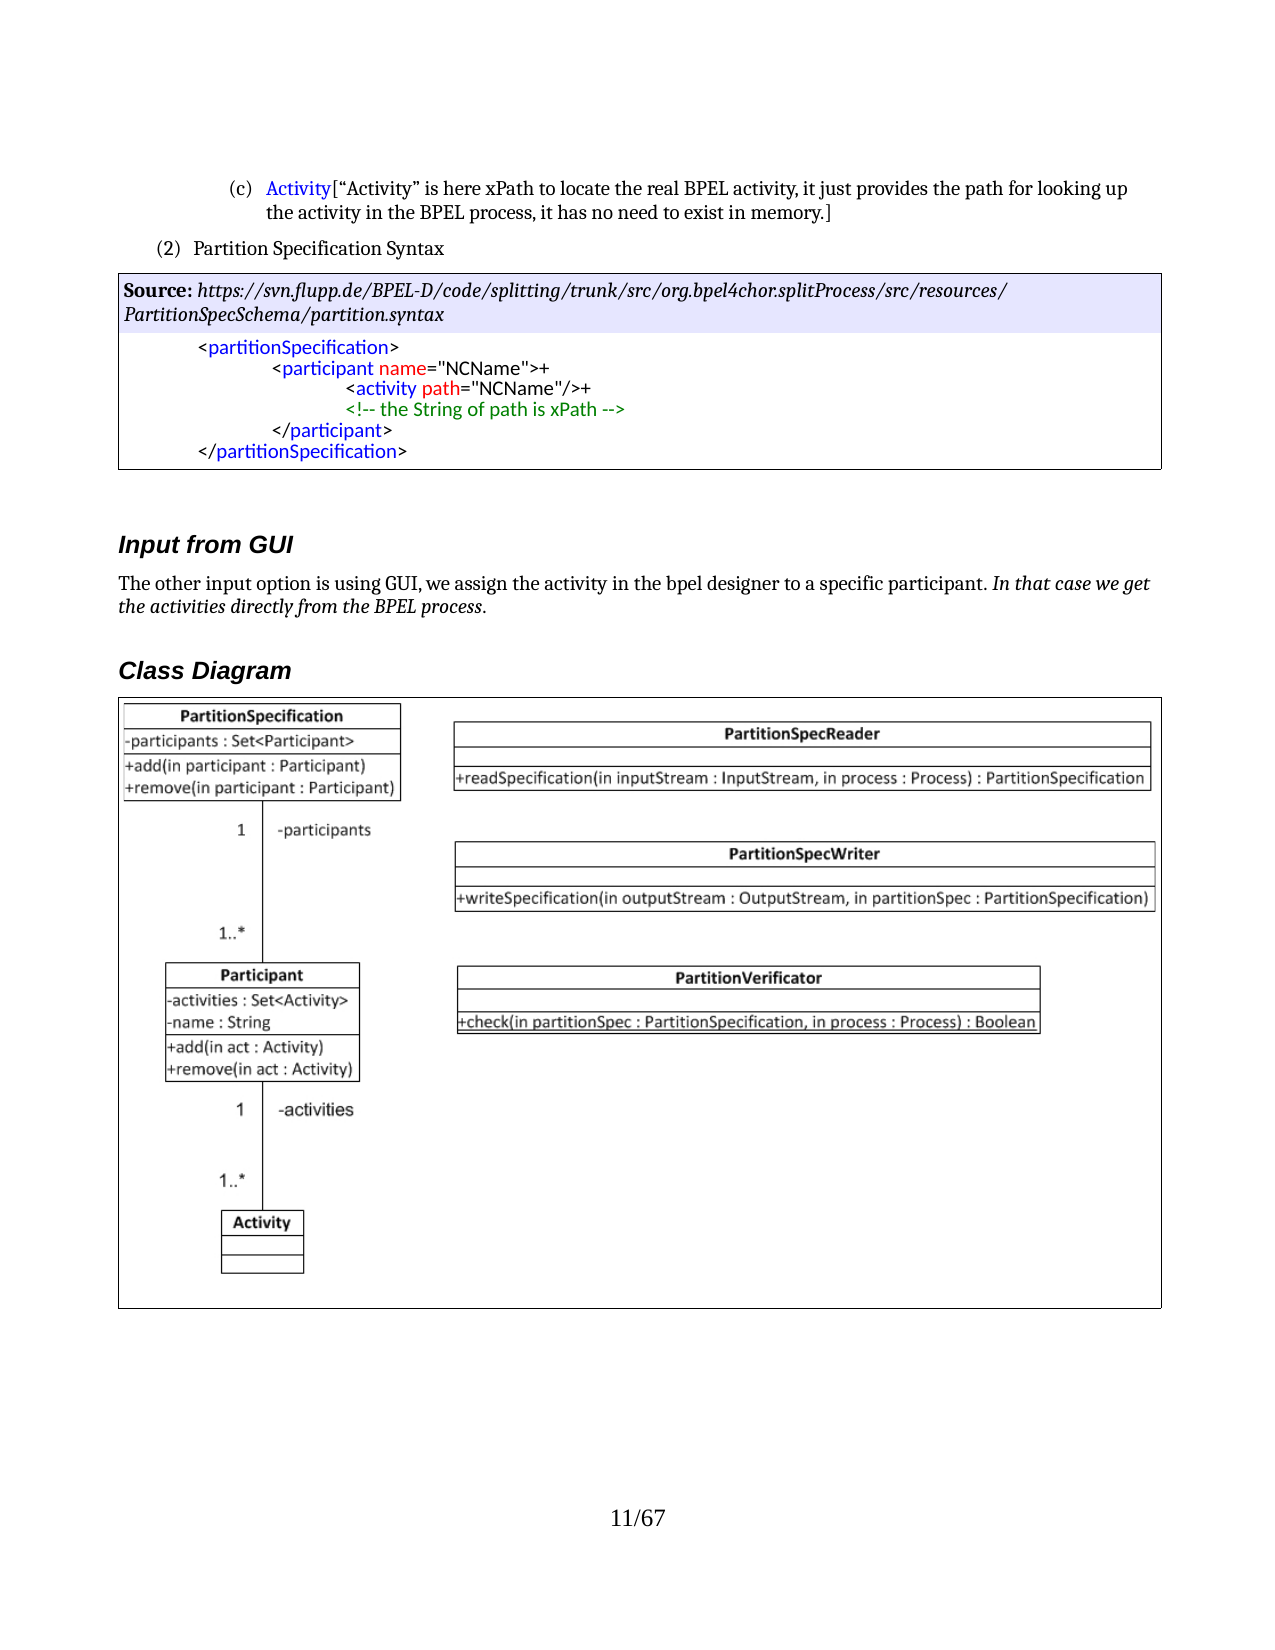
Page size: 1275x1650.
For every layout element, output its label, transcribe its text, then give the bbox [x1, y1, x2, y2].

picture [123, 702, 1156, 1275]
text The other input option is using GUI, we assign the activity in the bpel designer to a specific participant. In that case we get the activities directly from the BPEL process. [118, 571, 1157, 619]
table_cell <partitionSpecification> <participant name="NCName">+ <activity path="NCName"/>+ <!-- the String of path is xPath --> </participant> </partitionSpecification> [119, 333, 1161, 469]
list Partition Specification Syntax [156, 237, 1157, 261]
table_header Source: https://svn.flupp.de/BPEL-D/code/splitting/trunk/src/org.bpel4chor.splitProcess/src/resources/PartitionSpecSchema/partition.syntax [119, 274, 1161, 333]
subtitle Class Diagram [118, 657, 1157, 684]
subtitle Input from GUI [118, 531, 1157, 559]
table_header [119, 698, 1161, 1308]
list Activity[“Activity” is here xPath to locate the real BPEL activity, it just provides the path for looking up the activity in the BPEL process, it has no need to exist in memory.] [228, 176, 1157, 224]
